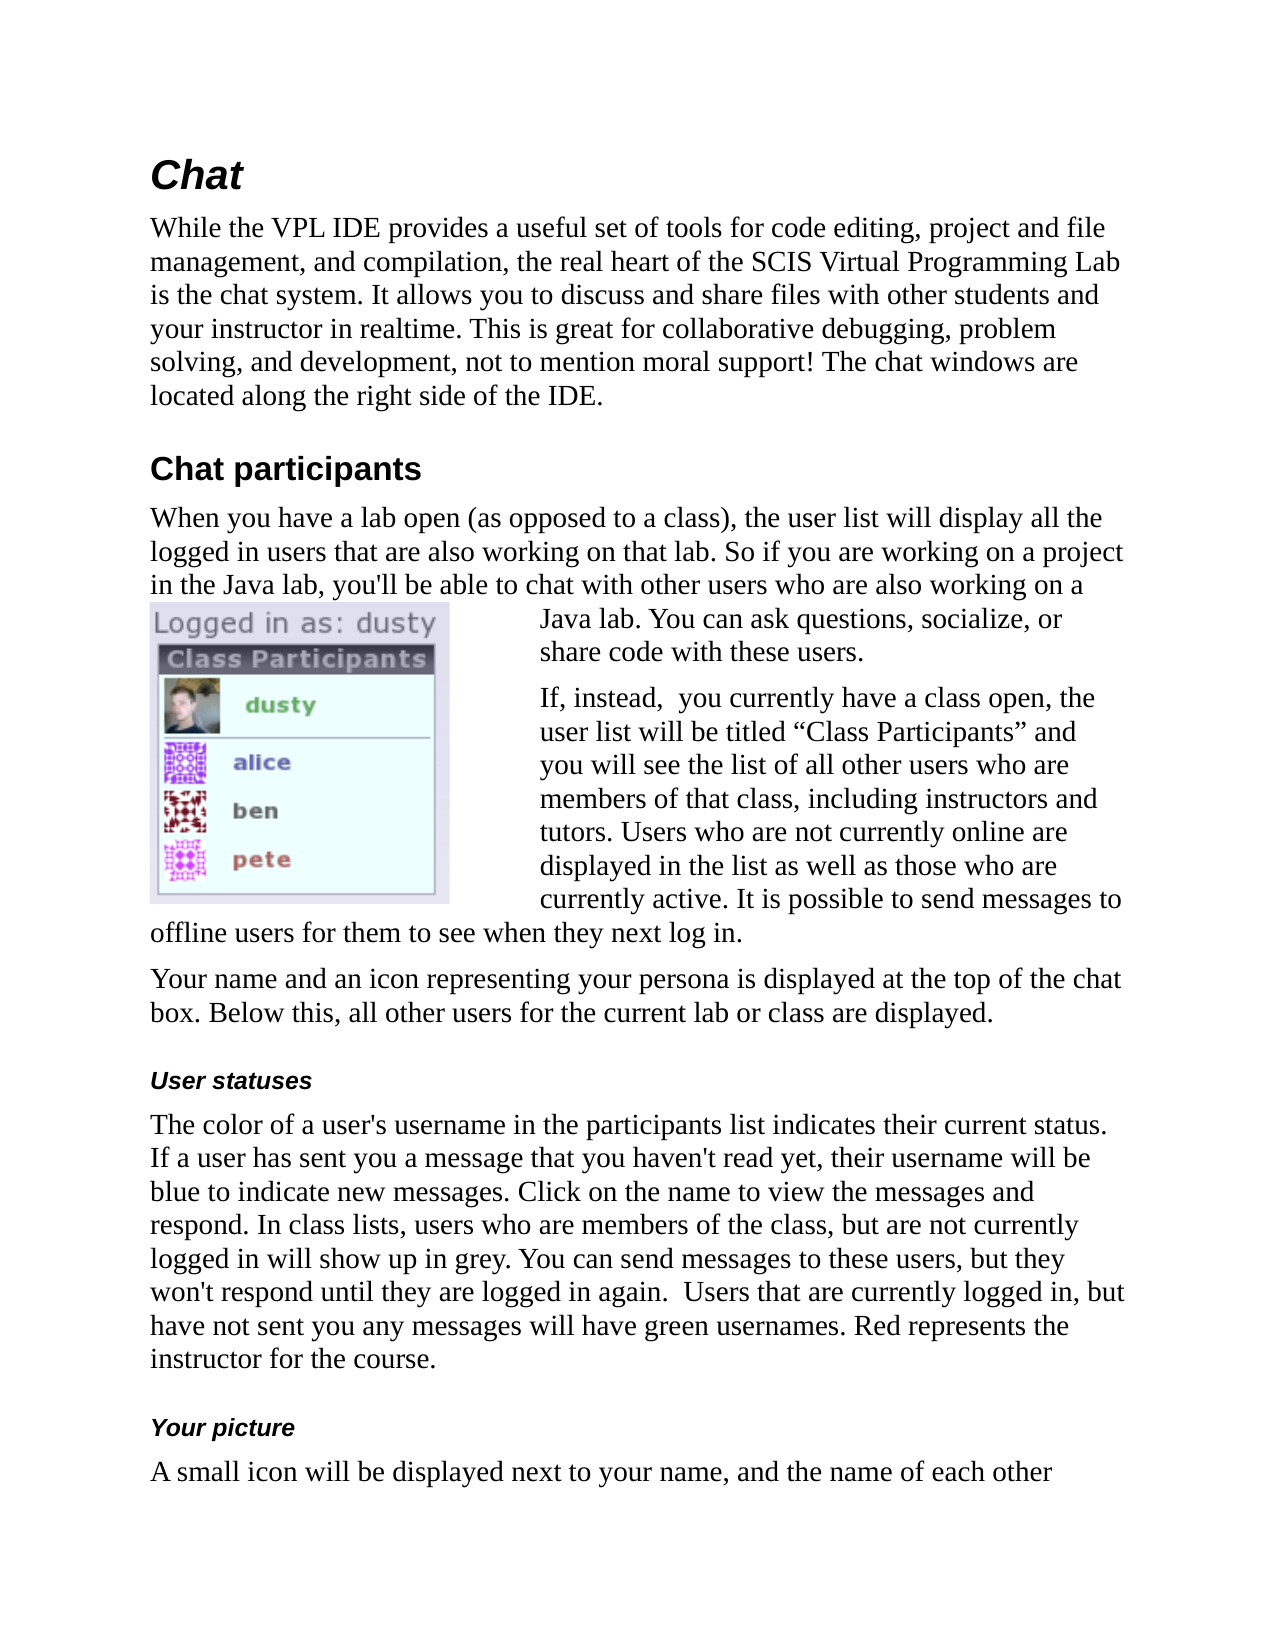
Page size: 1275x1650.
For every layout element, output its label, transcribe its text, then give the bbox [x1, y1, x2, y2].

text If, instead, you currently have a class open, the user list will be titled “Class Participants” and you will see the list of all other users who are members of that class, including instructors and tutors. Users who are not currently online are displayed in the list as well as those who are currently active. It is possible to send messages to offline users for them to see when they next log in. [150, 680, 1125, 949]
subtitle Chat [150, 150, 1125, 198]
text A small icon will be displayed next to your name, and the name of each other [150, 1454, 1125, 1487]
text When you have a lab open (as opposed to a class), the user list will display all the logged in users that are also working on that lab. So if you are working on a project in the Java lab, you'll be able to chat with other users who are also working on a Java lab. You can ask questions, socialize, or share code with these users. [150, 500, 1125, 668]
picture [149, 602, 450, 904]
subtitle User statuses [150, 1066, 1125, 1094]
subtitle Your picture [150, 1413, 1125, 1441]
text The color of a user's username in the participants list indicates their current status. If a user has sent you a message that you haven't read yet, their username will be blue to indicate new messages. Click on the name to view the messages and respond. In class lists, users who are members of the class, but are not currently logged in will show up in grey. You can send messages to these users, but they won't respond until they are logged in again. Users that are currently logged in, but have not sent you any messages will have green usernames. Red represents the instructor for the course. [150, 1107, 1125, 1375]
subtitle Chat participants [150, 449, 1125, 488]
text While the VPL IDE provides a useful set of tools for code editing, project and file management, and compilation, the real heart of the SCIS Virtual Programming Lab is the chat system. It allows you to discuss and share files with other students and your instructor in realtime. This is great for collaborative debugging, problem solving, and development, not to mention moral support! The chat windows are located along the right side of the IDE. [150, 210, 1125, 412]
text Your name and an icon representing your persona is displayed at the top of the chat box. Below this, all other users for the current lab or class are displayed. [150, 961, 1125, 1028]
